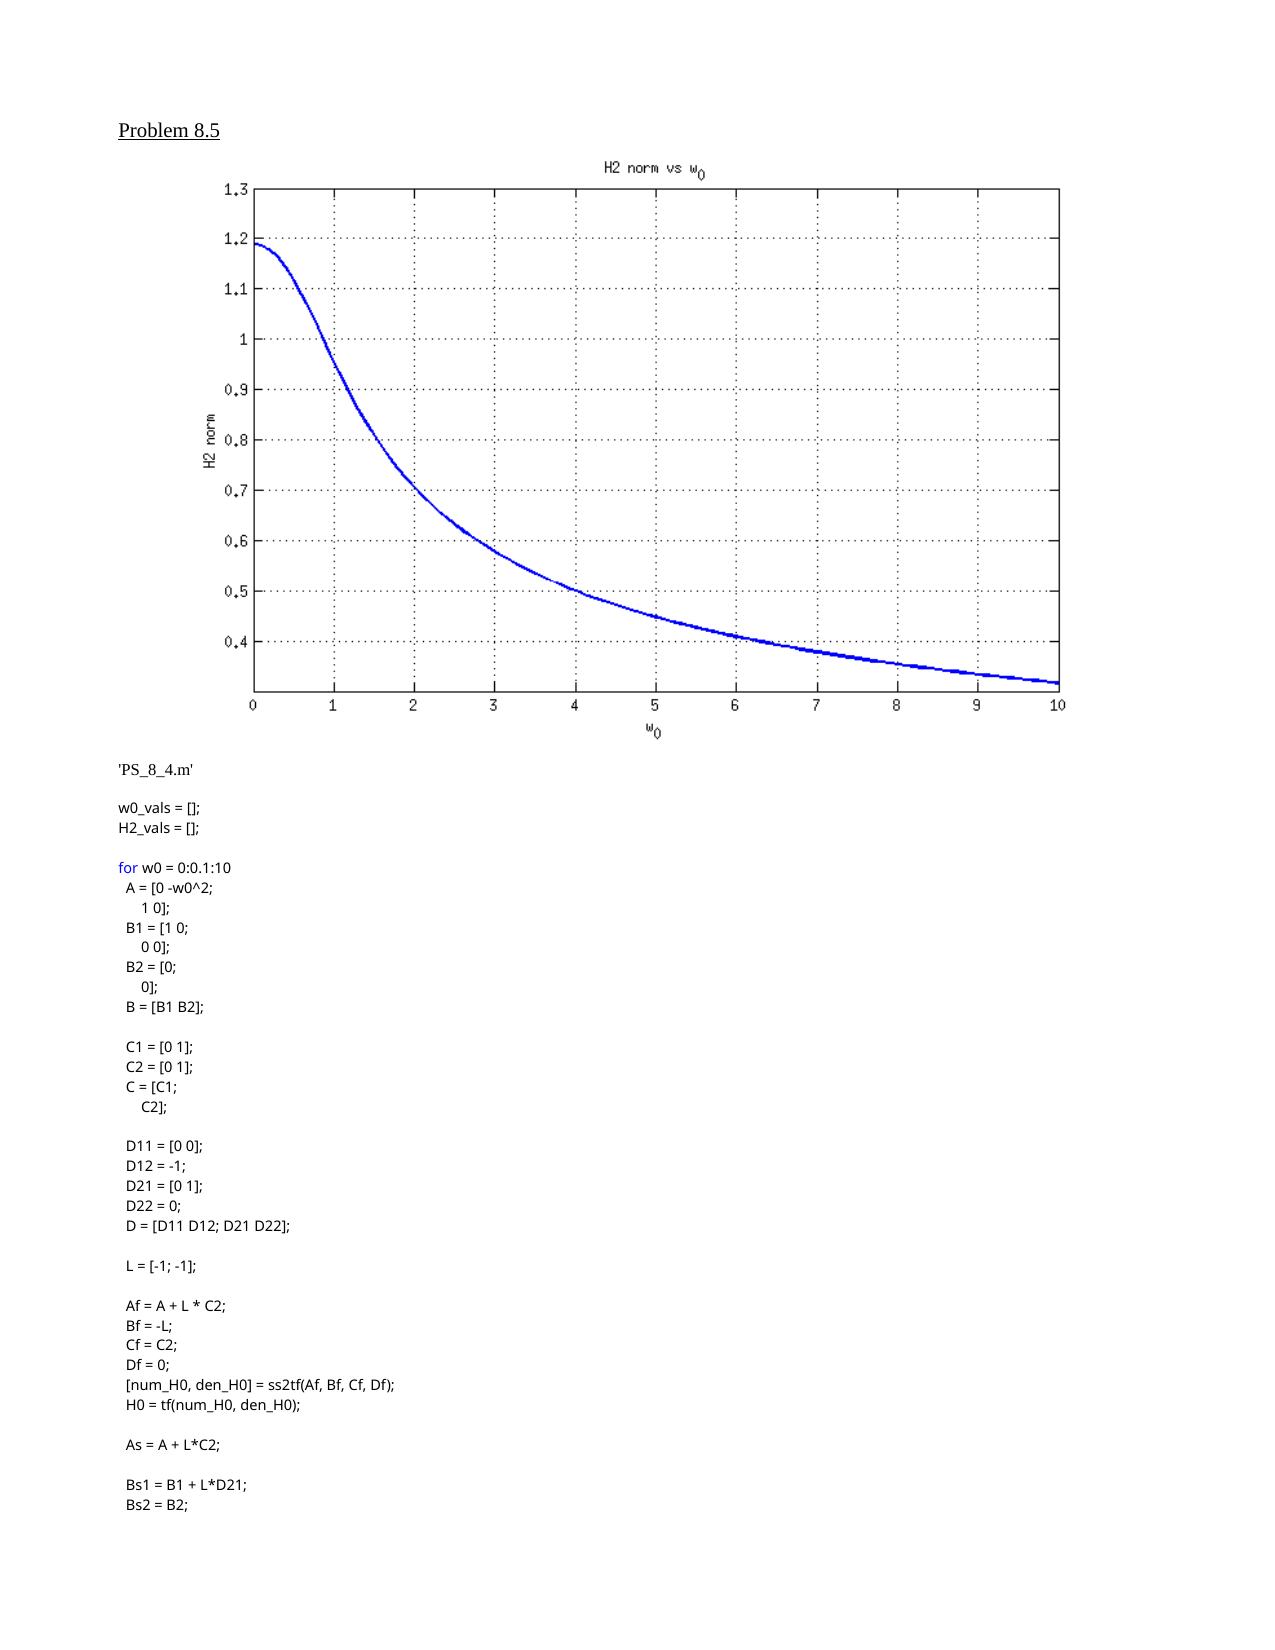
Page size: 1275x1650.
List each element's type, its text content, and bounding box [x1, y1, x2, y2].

text D = [D11 D12; D21 D22]; [118, 1216, 1157, 1236]
picture [118, 142, 1157, 760]
text Df = 0; [118, 1355, 1157, 1375]
text H0 = tf(num_H0, den_H0); [118, 1395, 1157, 1415]
text D11 = [0 0]; [118, 1136, 1157, 1156]
text Problem 8.5 [118, 118, 1157, 142]
text [num_H0, den_H0] = ss2tf(Af, Bf, Cf, Df); [118, 1375, 1157, 1395]
text A = [0 -w0^2; [118, 878, 1157, 897]
text C1 = [0 1]; [118, 1037, 1157, 1057]
text As = A + L*C2; [118, 1435, 1157, 1454]
text B2 = [0; [118, 957, 1157, 977]
text C2]; [118, 1096, 1157, 1116]
text 0]; [118, 977, 1157, 997]
text L = [-1; -1]; [118, 1256, 1157, 1276]
text 0 0]; [118, 937, 1157, 957]
text Bf = -L; [118, 1315, 1157, 1335]
text D12 = -1; [118, 1156, 1157, 1176]
text D21 = [0 1]; [118, 1176, 1157, 1196]
text 1 0]; [118, 897, 1157, 917]
text D22 = 0; [118, 1196, 1157, 1216]
text H2_vals = []; [118, 818, 1157, 838]
text B = [B1 B2]; [118, 997, 1157, 1017]
text C = [C1; [118, 1077, 1157, 1096]
text C2 = [0 1]; [118, 1057, 1157, 1077]
text for w0 = 0:0.1:10 [118, 858, 1157, 878]
text Af = A + L * C2; [118, 1295, 1157, 1315]
text 'PS_8_4.m' [118, 760, 1157, 779]
text w0_vals = []; [118, 798, 1157, 818]
text Cf = C2; [118, 1335, 1157, 1355]
text Bs2 = B2; [118, 1494, 1157, 1514]
text B1 = [1 0; [118, 917, 1157, 937]
text Bs1 = B1 + L*D21; [118, 1474, 1157, 1494]
